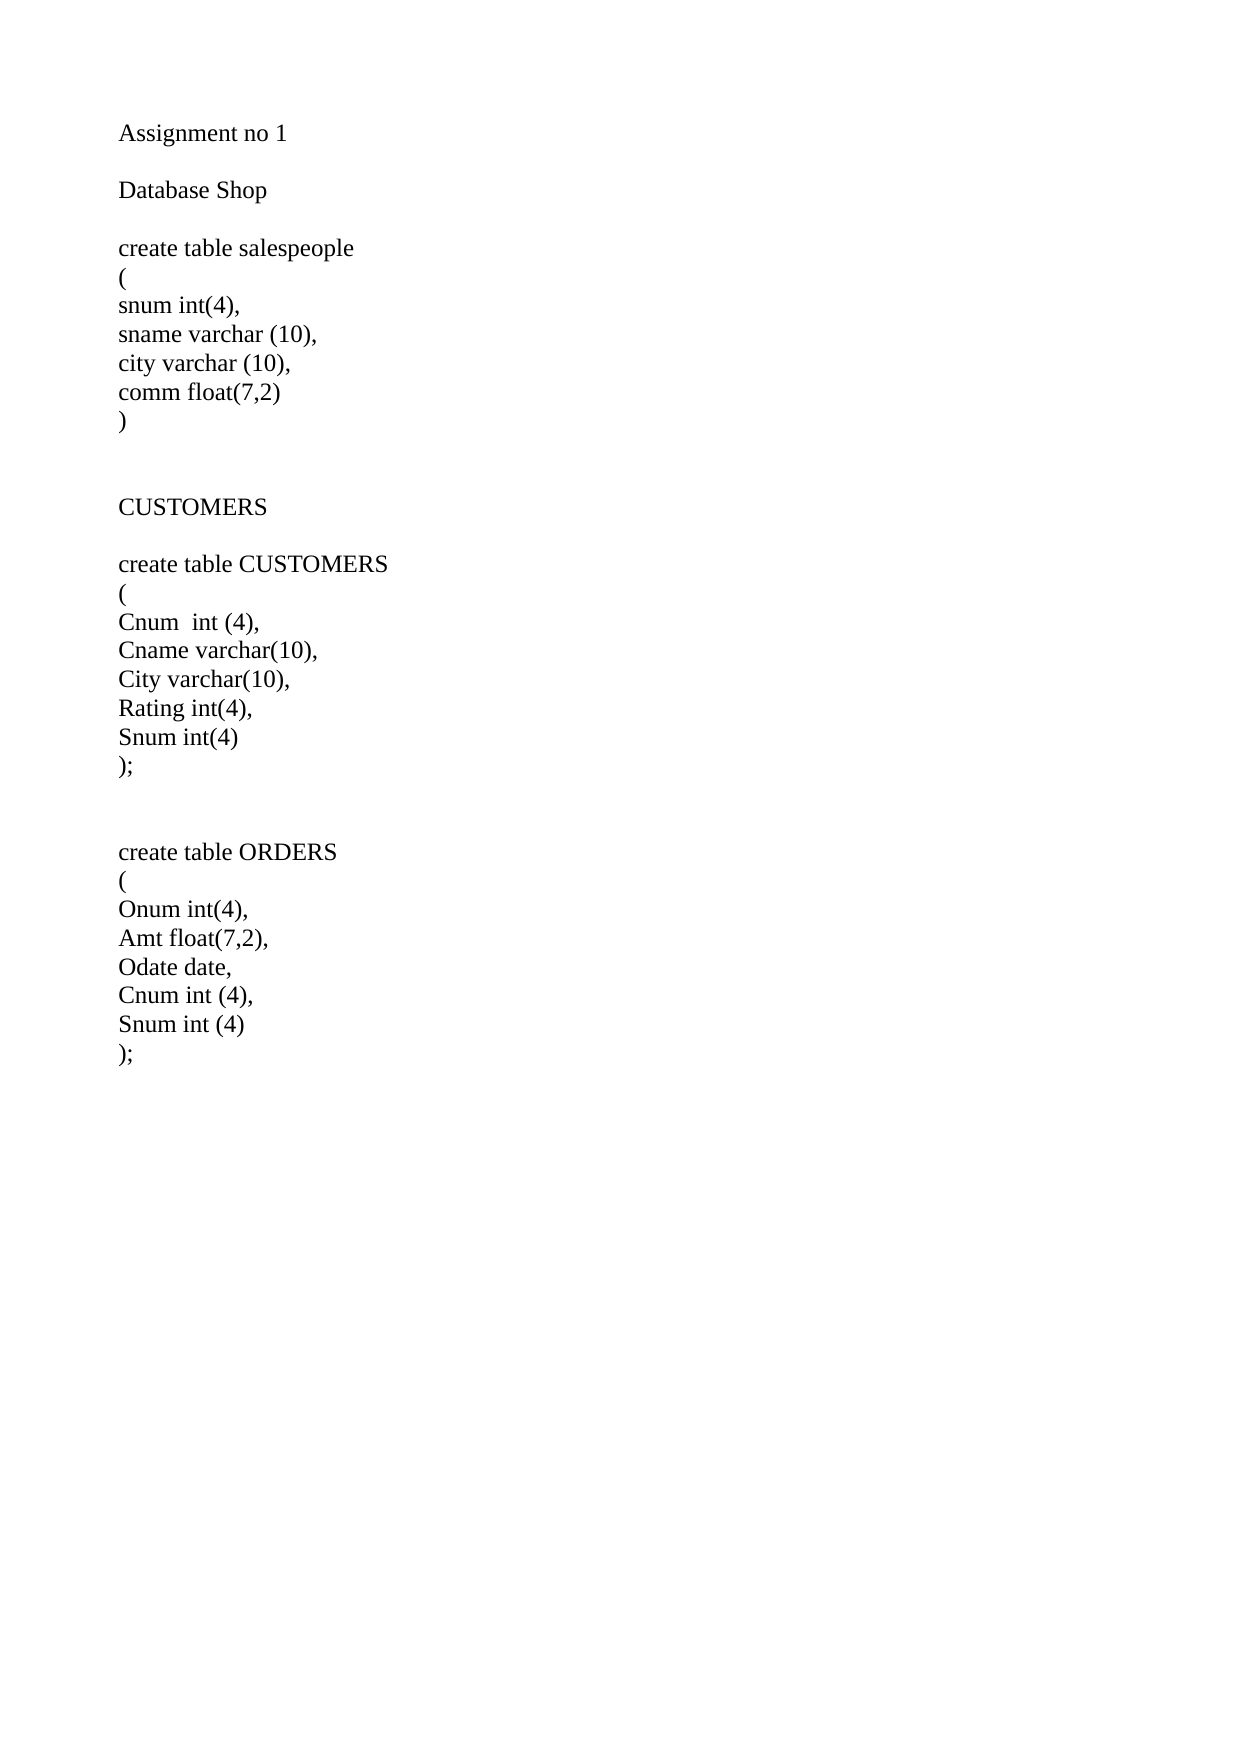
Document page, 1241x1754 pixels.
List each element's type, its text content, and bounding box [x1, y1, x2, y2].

text Cnum int (4), [118, 981, 1122, 1009]
text create table salespeople [118, 233, 1122, 262]
text Amt float(7,2), [118, 923, 1122, 952]
text City varchar(10), [118, 664, 1122, 693]
text Database Shop [118, 176, 1122, 204]
text Snum int(4) [118, 722, 1122, 751]
text create table CUSTOMERS [118, 549, 1122, 578]
text Cnum int (4), [118, 607, 1122, 636]
text ) [118, 406, 1122, 434]
text ); [118, 1038, 1122, 1067]
text ); [118, 751, 1122, 779]
text sname varchar (10), [118, 319, 1122, 348]
text CUSTOMERS [118, 492, 1122, 521]
text create table ORDERS [118, 837, 1122, 866]
text Snum int (4) [118, 1009, 1122, 1038]
text ( [118, 578, 1122, 607]
text Assignment no 1 [118, 118, 1122, 147]
text snum int(4), [118, 291, 1122, 319]
text ( [118, 262, 1122, 291]
text Onum int(4), [118, 894, 1122, 923]
text city varchar (10), [118, 348, 1122, 377]
text Odate date, [118, 952, 1122, 981]
text Rating int(4), [118, 693, 1122, 722]
text Cname varchar(10), [118, 636, 1122, 664]
text ( [118, 866, 1122, 894]
text comm float(7,2) [118, 377, 1122, 406]
